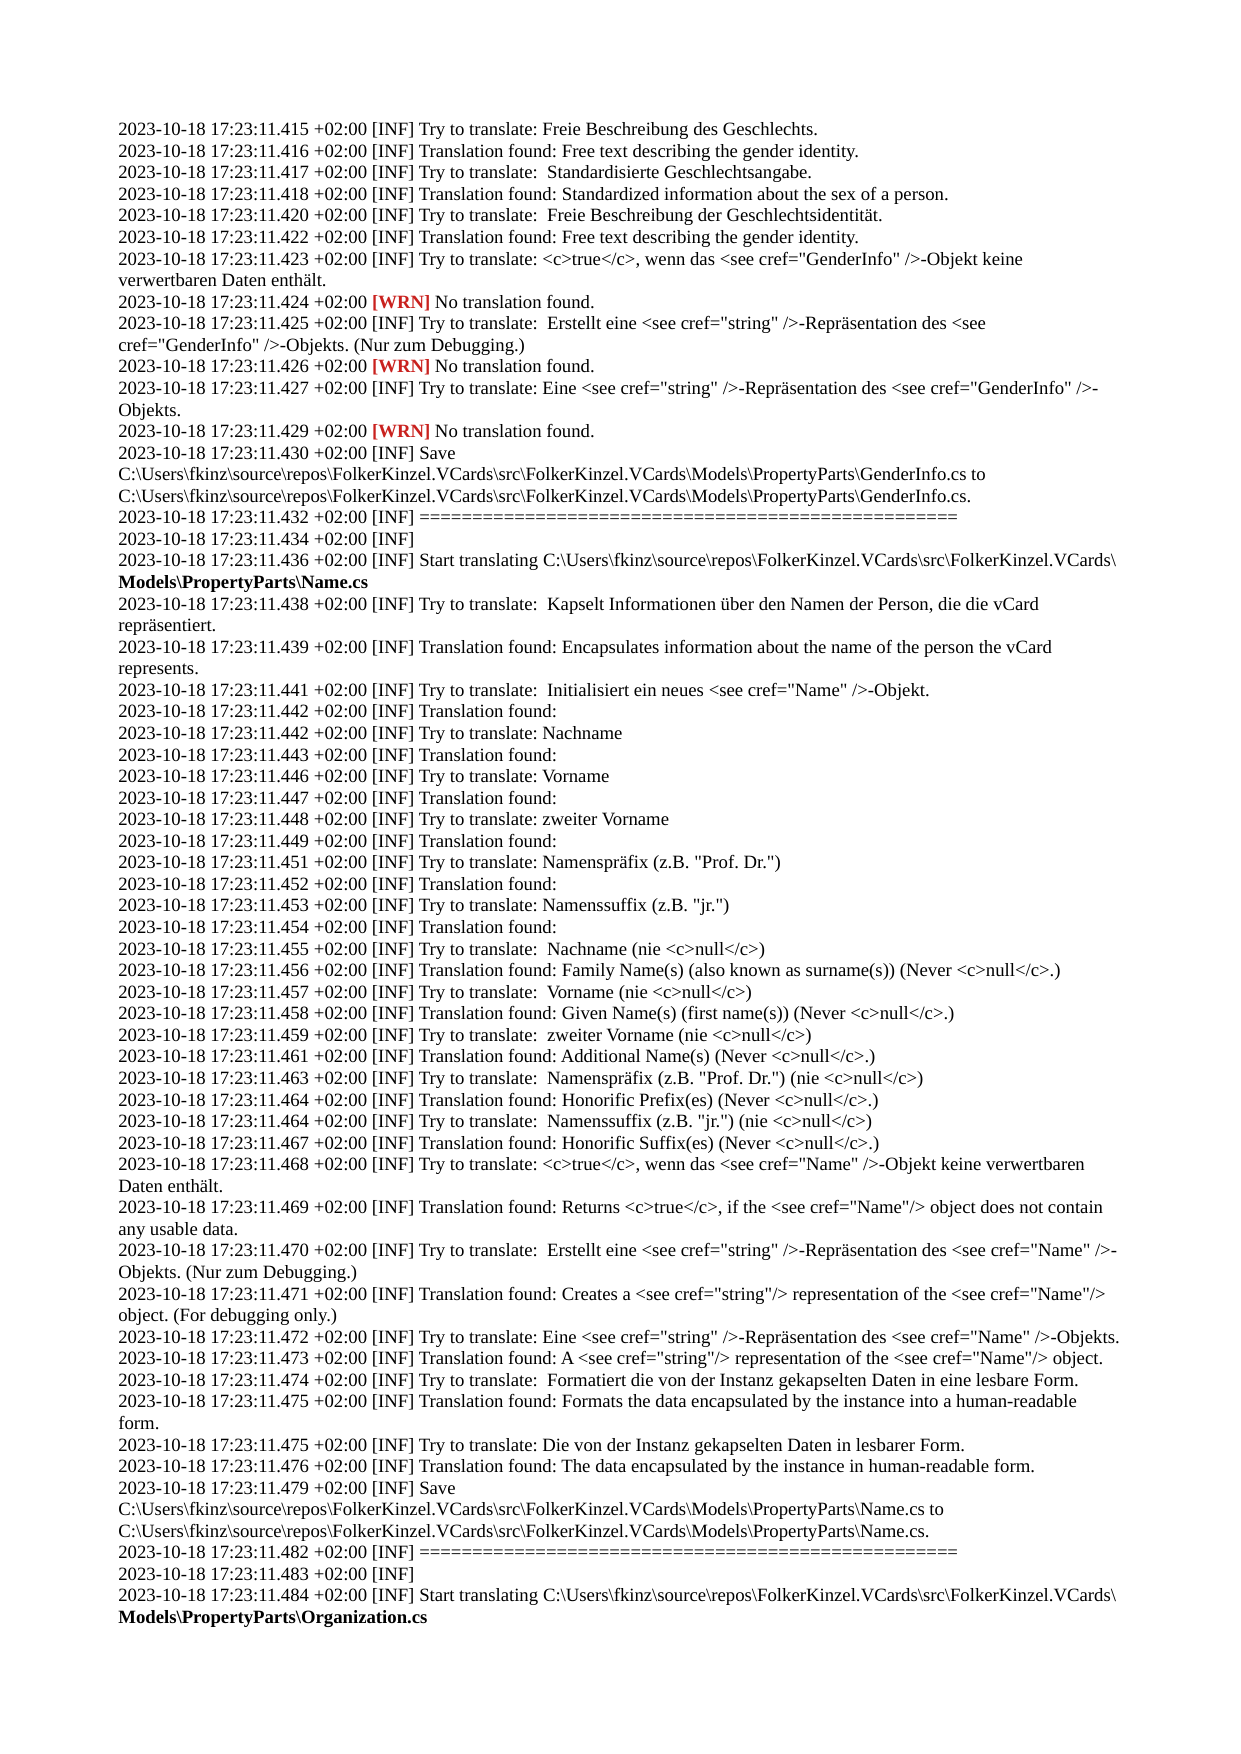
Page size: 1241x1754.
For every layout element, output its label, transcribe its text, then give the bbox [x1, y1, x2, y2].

text 2023-10-18 17:23:11.455 +02:00 [INF] Try to translate: Nachname (nie <c>null</c>) [118, 937, 1122, 959]
text 2023-10-18 17:23:11.461 +02:00 [INF] Translation found: Additional Name(s) (Never <c>null</c>.) [118, 1045, 1122, 1067]
text 2023-10-18 17:23:11.427 +02:00 [INF] Try to translate: Eine <see cref="string" />-Repräsentation des <see cref="GenderInfo" />-Objekts. [118, 377, 1122, 420]
text 2023-10-18 17:23:11.463 +02:00 [INF] Try to translate: Namenspräfix (z.B. "Prof. Dr.") (nie <c>null</c>) [118, 1067, 1122, 1088]
text 2023-10-18 17:23:11.467 +02:00 [INF] Translation found: Honorific Suffix(es) (Never <c>null</c>.) [118, 1132, 1122, 1153]
text 2023-10-18 17:23:11.438 +02:00 [INF] Try to translate: Kapselt Informationen über den Namen der Person, die die vCard repräsentiert. [118, 592, 1122, 636]
text 2023-10-18 17:23:11.475 +02:00 [INF] Try to translate: Die von der Instanz gekapselten Daten in lesbarer Form. [118, 1433, 1122, 1455]
text 2023-10-18 17:23:11.470 +02:00 [INF] Try to translate: Erstellt eine <see cref="string" />-Repräsentation des <see cref="Name" />-Objekts. (Nur zum Debugging.) [118, 1239, 1122, 1282]
text 2023-10-18 17:23:11.468 +02:00 [INF] Try to translate: <c>true</c>, wenn das <see cref="Name" />-Objekt keine verwertbaren Daten enthält. [118, 1153, 1122, 1196]
text 2023-10-18 17:23:11.430 +02:00 [INF] Save C:\Users\fkinz\source\repos\FolkerKinzel.VCards\src\FolkerKinzel.VCards\Models\PropertyParts\GenderInfo.cs to C:\Users\fkinz\source\repos\FolkerKinzel.VCards\src\FolkerKinzel.VCards\Models\PropertyParts\GenderInfo.cs. [118, 442, 1122, 506]
text 2023-10-18 17:23:11.417 +02:00 [INF] Try to translate: Standardisierte Geschlechtsangabe. [118, 161, 1122, 183]
text 2023-10-18 17:23:11.483 +02:00 [INF] [118, 1563, 1122, 1584]
text 2023-10-18 17:23:11.479 +02:00 [INF] Save C:\Users\fkinz\source\repos\FolkerKinzel.VCards\src\FolkerKinzel.VCards\Models\PropertyParts\Name.cs to C:\Users\fkinz\source\repos\FolkerKinzel.VCards\src\FolkerKinzel.VCards\Models\PropertyParts\Name.cs. [118, 1477, 1122, 1541]
text 2023-10-18 17:23:11.447 +02:00 [INF] Translation found: [118, 787, 1122, 808]
text 2023-10-18 17:23:11.453 +02:00 [INF] Try to translate: Namenssuffix (z.B. "jr.") [118, 894, 1122, 916]
text 2023-10-18 17:23:11.476 +02:00 [INF] Translation found: The data encapsulated by the instance in human-readable form. [118, 1455, 1122, 1477]
text 2023-10-18 17:23:11.442 +02:00 [INF] Translation found: [118, 700, 1122, 722]
text 2023-10-18 17:23:11.457 +02:00 [INF] Try to translate: Vorname (nie <c>null</c>) [118, 981, 1122, 1002]
text 2023-10-18 17:23:11.426 +02:00 [WRN] No translation found. [118, 355, 1122, 377]
text 2023-10-18 17:23:11.422 +02:00 [INF] Translation found: Free text describing the gender identity. [118, 226, 1122, 247]
text 2023-10-18 17:23:11.448 +02:00 [INF] Try to translate: zweiter Vorname [118, 808, 1122, 830]
text 2023-10-18 17:23:11.424 +02:00 [WRN] No translation found. [118, 291, 1122, 312]
text 2023-10-18 17:23:11.423 +02:00 [INF] Try to translate: <c>true</c>, wenn das <see cref="GenderInfo" />-Objekt keine verwertbaren Daten enthält. [118, 247, 1122, 291]
text 2023-10-18 17:23:11.484 +02:00 [INF] Start translating C:\Users\fkinz\source\repos\FolkerKinzel.VCards\src\FolkerKinzel.VCards\Models\PropertyParts\Organization.cs [118, 1584, 1122, 1627]
text 2023-10-18 17:23:11.482 +02:00 [INF] =================================================== [118, 1541, 1122, 1563]
text 2023-10-18 17:23:11.425 +02:00 [INF] Try to translate: Erstellt eine <see cref="string" />-Repräsentation des <see cref="GenderInfo" />-Objekts. (Nur zum Debugging.) [118, 312, 1122, 355]
text 2023-10-18 17:23:11.469 +02:00 [INF] Translation found: Returns <c>true</c>, if the <see cref="Name"/> object does not contain any usable data. [118, 1196, 1122, 1239]
text 2023-10-18 17:23:11.416 +02:00 [INF] Translation found: Free text describing the gender identity. [118, 140, 1122, 161]
text 2023-10-18 17:23:11.472 +02:00 [INF] Try to translate: Eine <see cref="string" />-Repräsentation des <see cref="Name" />-Objekts. [118, 1326, 1122, 1347]
text 2023-10-18 17:23:11.443 +02:00 [INF] Translation found: [118, 743, 1122, 765]
text 2023-10-18 17:23:11.449 +02:00 [INF] Translation found: [118, 830, 1122, 851]
text 2023-10-18 17:23:11.434 +02:00 [INF] [118, 528, 1122, 549]
text 2023-10-18 17:23:11.441 +02:00 [INF] Try to translate: Initialisiert ein neues <see cref="Name" />-Objekt. [118, 679, 1122, 700]
text 2023-10-18 17:23:11.458 +02:00 [INF] Translation found: Given Name(s) (first name(s)) (Never <c>null</c>.) [118, 1002, 1122, 1024]
text 2023-10-18 17:23:11.436 +02:00 [INF] Start translating C:\Users\fkinz\source\repos\FolkerKinzel.VCards\src\FolkerKinzel.VCards\Models\PropertyParts\Name.cs [118, 549, 1122, 592]
text 2023-10-18 17:23:11.451 +02:00 [INF] Try to translate: Namenspräfix (z.B. "Prof. Dr.") [118, 851, 1122, 873]
text 2023-10-18 17:23:11.420 +02:00 [INF] Try to translate: Freie Beschreibung der Geschlechtsidentität. [118, 204, 1122, 226]
text 2023-10-18 17:23:11.439 +02:00 [INF] Translation found: Encapsulates information about the name of the person the vCard represents. [118, 636, 1122, 679]
text 2023-10-18 17:23:11.446 +02:00 [INF] Try to translate: Vorname [118, 765, 1122, 787]
text 2023-10-18 17:23:11.459 +02:00 [INF] Try to translate: zweiter Vorname (nie <c>null</c>) [118, 1024, 1122, 1045]
text 2023-10-18 17:23:11.456 +02:00 [INF] Translation found: Family Name(s) (also known as surname(s)) (Never <c>null</c>.) [118, 959, 1122, 981]
text 2023-10-18 17:23:11.474 +02:00 [INF] Try to translate: Formatiert die von der Instanz gekapselten Daten in eine lesbare Form. [118, 1369, 1122, 1390]
text 2023-10-18 17:23:11.432 +02:00 [INF] =================================================== [118, 506, 1122, 528]
text 2023-10-18 17:23:11.473 +02:00 [INF] Translation found: A <see cref="string"/> representation of the <see cref="Name"/> object. [118, 1347, 1122, 1369]
text 2023-10-18 17:23:11.452 +02:00 [INF] Translation found: [118, 873, 1122, 894]
text 2023-10-18 17:23:11.464 +02:00 [INF] Try to translate: Namenssuffix (z.B. "jr.") (nie <c>null</c>) [118, 1110, 1122, 1132]
text 2023-10-18 17:23:11.464 +02:00 [INF] Translation found: Honorific Prefix(es) (Never <c>null</c>.) [118, 1088, 1122, 1110]
text 2023-10-18 17:23:11.454 +02:00 [INF] Translation found: [118, 916, 1122, 937]
text 2023-10-18 17:23:11.475 +02:00 [INF] Translation found: Formats the data encapsulated by the instance into a human-readable form. [118, 1390, 1122, 1433]
text 2023-10-18 17:23:11.471 +02:00 [INF] Translation found: Creates a <see cref="string"/> representation of the <see cref="Name"/> object. (For debugging only.) [118, 1282, 1122, 1326]
text 2023-10-18 17:23:11.418 +02:00 [INF] Translation found: Standardized information about the sex of a person. [118, 183, 1122, 204]
text 2023-10-18 17:23:11.429 +02:00 [WRN] No translation found. [118, 420, 1122, 442]
text 2023-10-18 17:23:11.442 +02:00 [INF] Try to translate: Nachname [118, 722, 1122, 743]
text 2023-10-18 17:23:11.415 +02:00 [INF] Try to translate: Freie Beschreibung des Geschlechts. [118, 118, 1122, 140]
